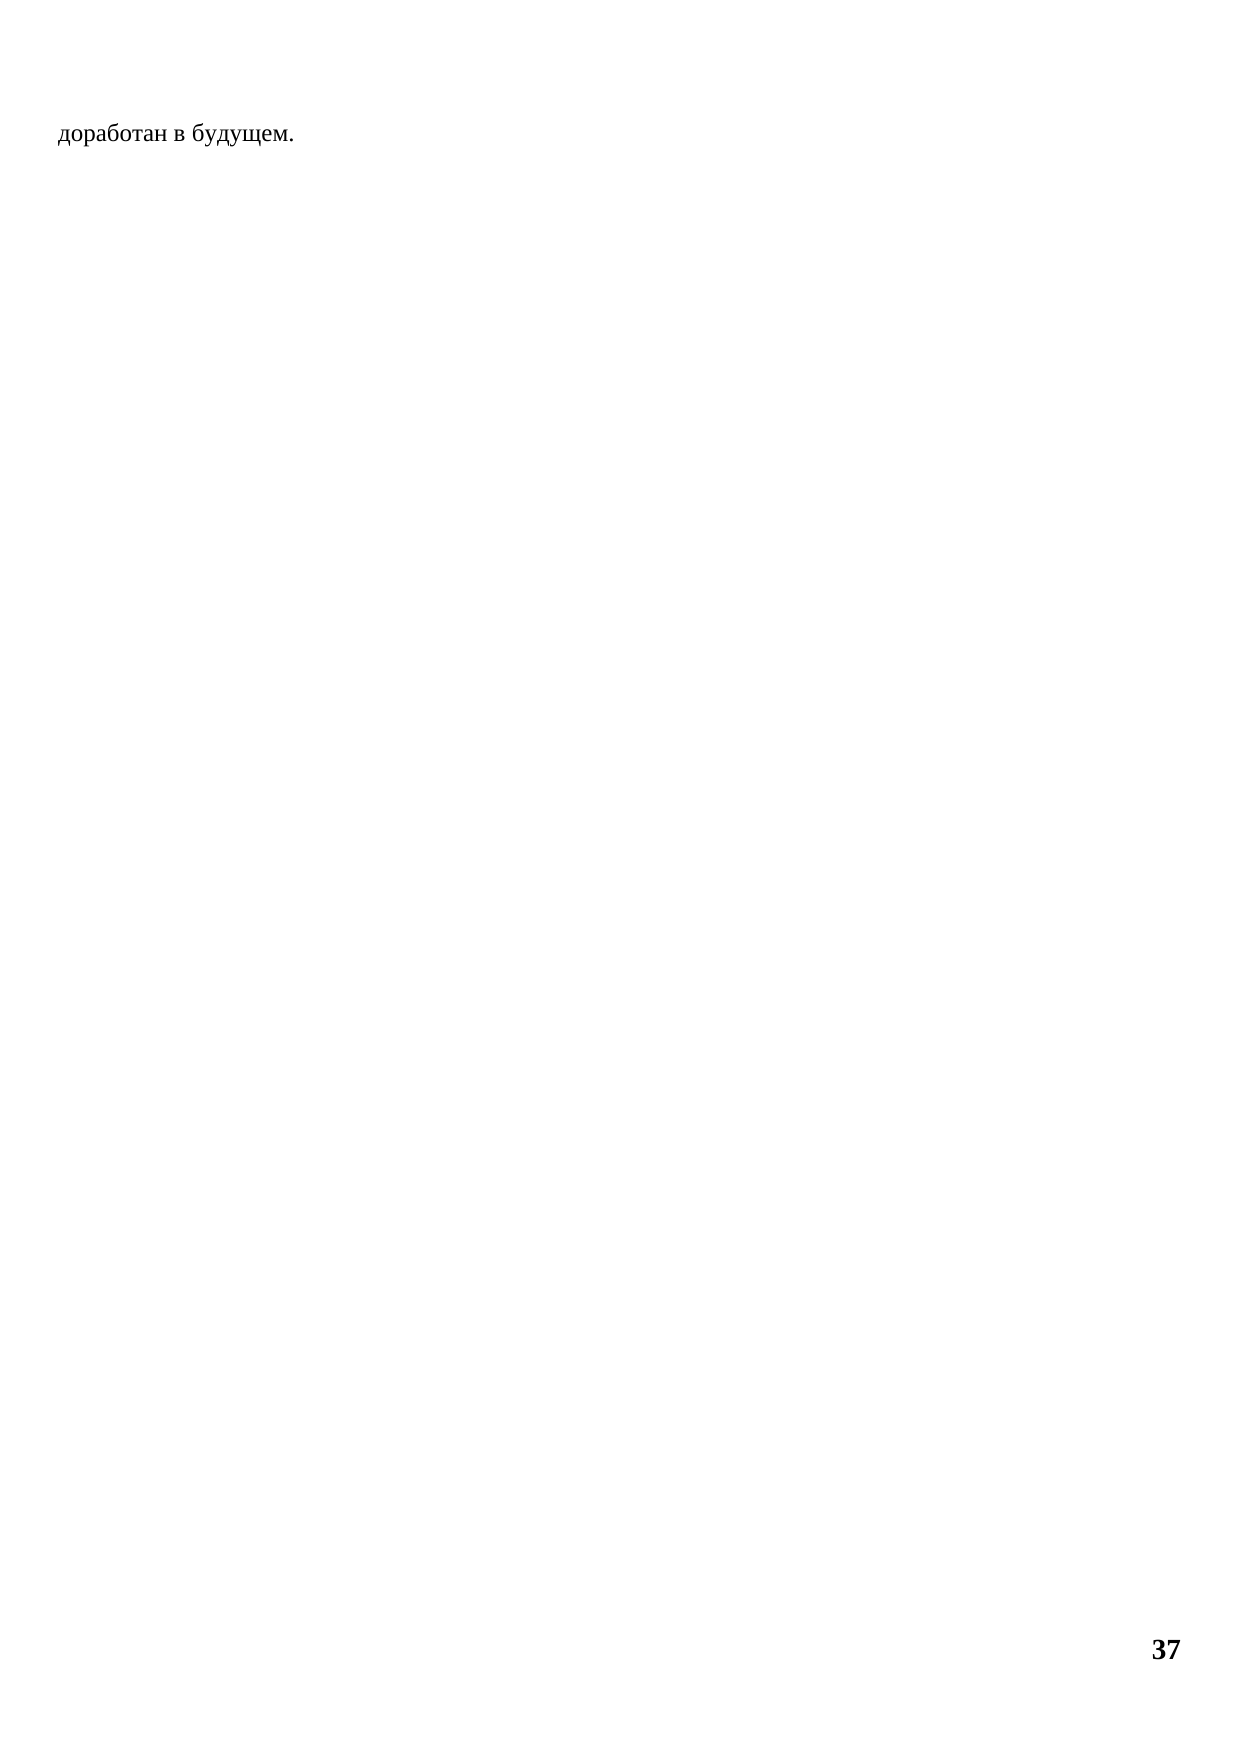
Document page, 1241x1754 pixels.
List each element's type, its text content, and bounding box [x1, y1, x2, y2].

text доработан в будущем. [58, 118, 1181, 147]
